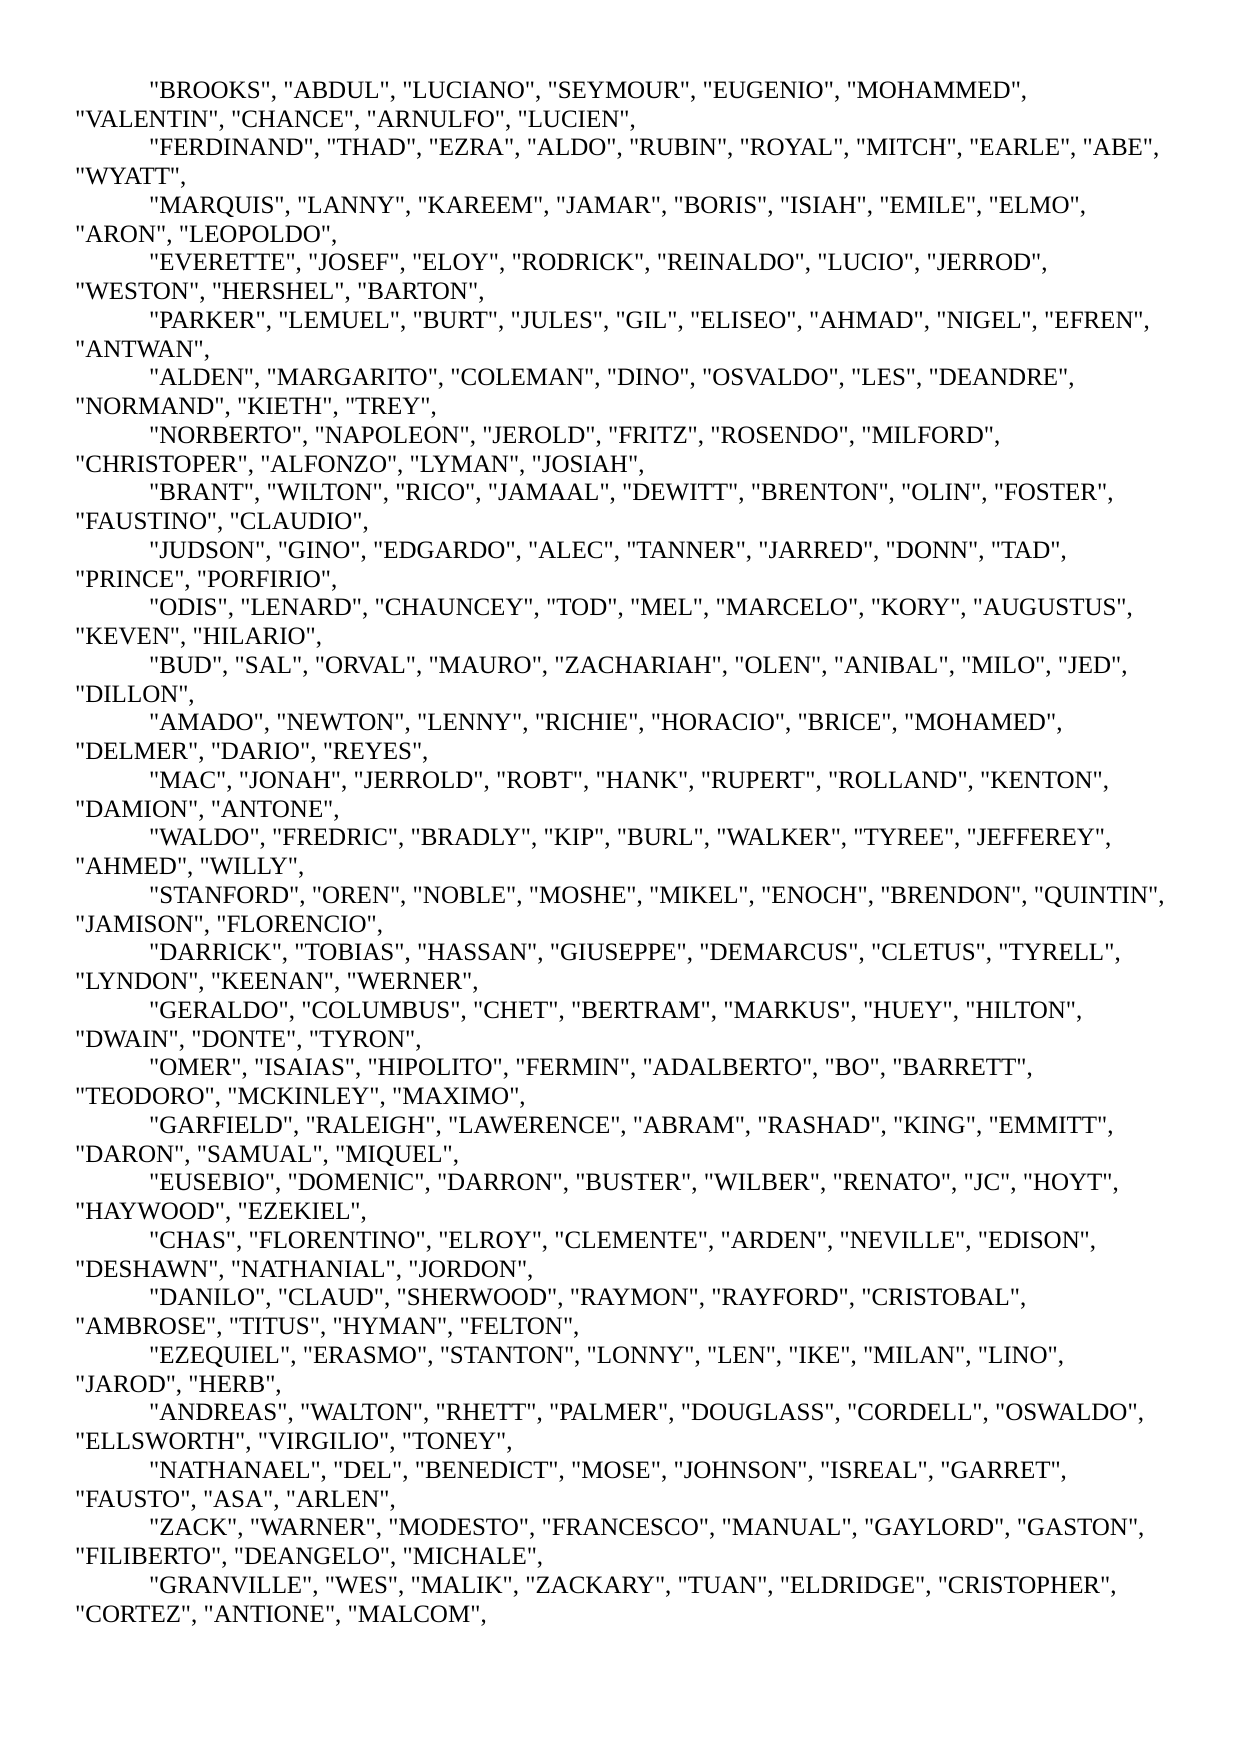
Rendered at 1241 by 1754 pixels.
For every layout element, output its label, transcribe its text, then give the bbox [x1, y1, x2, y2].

text "WALDO", "FREDRIC", "BRADLY", "KIP", "BURL", "WALKER", "TYREE", "JEFFEREY", "AHMED", "WILLY", [75, 822, 1165, 880]
text "PARKER", "LEMUEL", "BURT", "JULES", "GIL", "ELISEO", "AHMAD", "NIGEL", "EFREN", "ANTWAN", [75, 305, 1165, 362]
text "DARRICK", "TOBIAS", "HASSAN", "GIUSEPPE", "DEMARCUS", "CLETUS", "TYRELL", "LYNDON", "KEENAN", "WERNER", [75, 937, 1165, 995]
text "BUD", "SAL", "ORVAL", "MAURO", "ZACHARIAH", "OLEN", "ANIBAL", "MILO", "JED", "DILLON", [75, 650, 1165, 707]
text "BRANT", "WILTON", "RICO", "JAMAAL", "DEWITT", "BRENTON", "OLIN", "FOSTER", "FAUSTINO", "CLAUDIO", [75, 477, 1165, 535]
text "GERALDO", "COLUMBUS", "CHET", "BERTRAM", "MARKUS", "HUEY", "HILTON", "DWAIN", "DONTE", "TYRON", [75, 995, 1165, 1052]
text "ALDEN", "MARGARITO", "COLEMAN", "DINO", "OSVALDO", "LES", "DEANDRE", "NORMAND", "KIETH", "TREY", [75, 362, 1165, 420]
text "EZEQUIEL", "ERASMO", "STANTON", "LONNY", "LEN", "IKE", "MILAN", "LINO", "JAROD", "HERB", [75, 1340, 1165, 1397]
text "NATHANAEL", "DEL", "BENEDICT", "MOSE", "JOHNSON", "ISREAL", "GARRET", "FAUSTO", "ASA", "ARLEN", [75, 1455, 1165, 1512]
text "FERDINAND", "THAD", "EZRA", "ALDO", "RUBIN", "ROYAL", "MITCH", "EARLE", "ABE", "WYATT", [75, 132, 1165, 190]
text "BROOKS", "ABDUL", "LUCIANO", "SEYMOUR", "EUGENIO", "MOHAMMED", "VALENTIN", "CHANCE", "ARNULFO", "LUCIEN", [75, 75, 1165, 132]
text "ZACK", "WARNER", "MODESTO", "FRANCESCO", "MANUAL", "GAYLORD", "GASTON", "FILIBERTO", "DEANGELO", "MICHALE", [75, 1512, 1165, 1570]
text "EUSEBIO", "DOMENIC", "DARRON", "BUSTER", "WILBER", "RENATO", "JC", "HOYT", "HAYWOOD", "EZEKIEL", [75, 1167, 1165, 1225]
text "GRANVILLE", "WES", "MALIK", "ZACKARY", "TUAN", "ELDRIDGE", "CRISTOPHER", "CORTEZ", "ANTIONE", "MALCOM", [75, 1570, 1165, 1627]
text "MAC", "JONAH", "JERROLD", "ROBT", "HANK", "RUPERT", "ROLLAND", "KENTON", "DAMION", "ANTONE", [75, 765, 1165, 822]
text "JUDSON", "GINO", "EDGARDO", "ALEC", "TANNER", "JARRED", "DONN", "TAD", "PRINCE", "PORFIRIO", [75, 535, 1165, 592]
text "ODIS", "LENARD", "CHAUNCEY", "TOD", "MEL", "MARCELO", "KORY", "AUGUSTUS", "KEVEN", "HILARIO", [75, 592, 1165, 650]
text "STANFORD", "OREN", "NOBLE", "MOSHE", "MIKEL", "ENOCH", "BRENDON", "QUINTIN", "JAMISON", "FLORENCIO", [75, 880, 1165, 937]
text "ANDREAS", "WALTON", "RHETT", "PALMER", "DOUGLASS", "CORDELL", "OSWALDO", "ELLSWORTH", "VIRGILIO", "TONEY", [75, 1397, 1165, 1455]
text "EVERETTE", "JOSEF", "ELOY", "RODRICK", "REINALDO", "LUCIO", "JERROD", "WESTON", "HERSHEL", "BARTON", [75, 247, 1165, 305]
text "MARQUIS", "LANNY", "KAREEM", "JAMAR", "BORIS", "ISIAH", "EMILE", "ELMO", "ARON", "LEOPOLDO", [75, 190, 1165, 247]
text "CHAS", "FLORENTINO", "ELROY", "CLEMENTE", "ARDEN", "NEVILLE", "EDISON", "DESHAWN", "NATHANIAL", "JORDON", [75, 1225, 1165, 1282]
text "GARFIELD", "RALEIGH", "LAWERENCE", "ABRAM", "RASHAD", "KING", "EMMITT", "DARON", "SAMUAL", "MIQUEL", [75, 1110, 1165, 1167]
text "DANILO", "CLAUD", "SHERWOOD", "RAYMON", "RAYFORD", "CRISTOBAL", "AMBROSE", "TITUS", "HYMAN", "FELTON", [75, 1282, 1165, 1340]
text "NORBERTO", "NAPOLEON", "JEROLD", "FRITZ", "ROSENDO", "MILFORD", "CHRISTOPER", "ALFONZO", "LYMAN", "JOSIAH", [75, 420, 1165, 477]
text "OMER", "ISAIAS", "HIPOLITO", "FERMIN", "ADALBERTO", "BO", "BARRETT", "TEODORO", "MCKINLEY", "MAXIMO", [75, 1052, 1165, 1110]
text "AMADO", "NEWTON", "LENNY", "RICHIE", "HORACIO", "BRICE", "MOHAMED", "DELMER", "DARIO", "REYES", [75, 707, 1165, 765]
